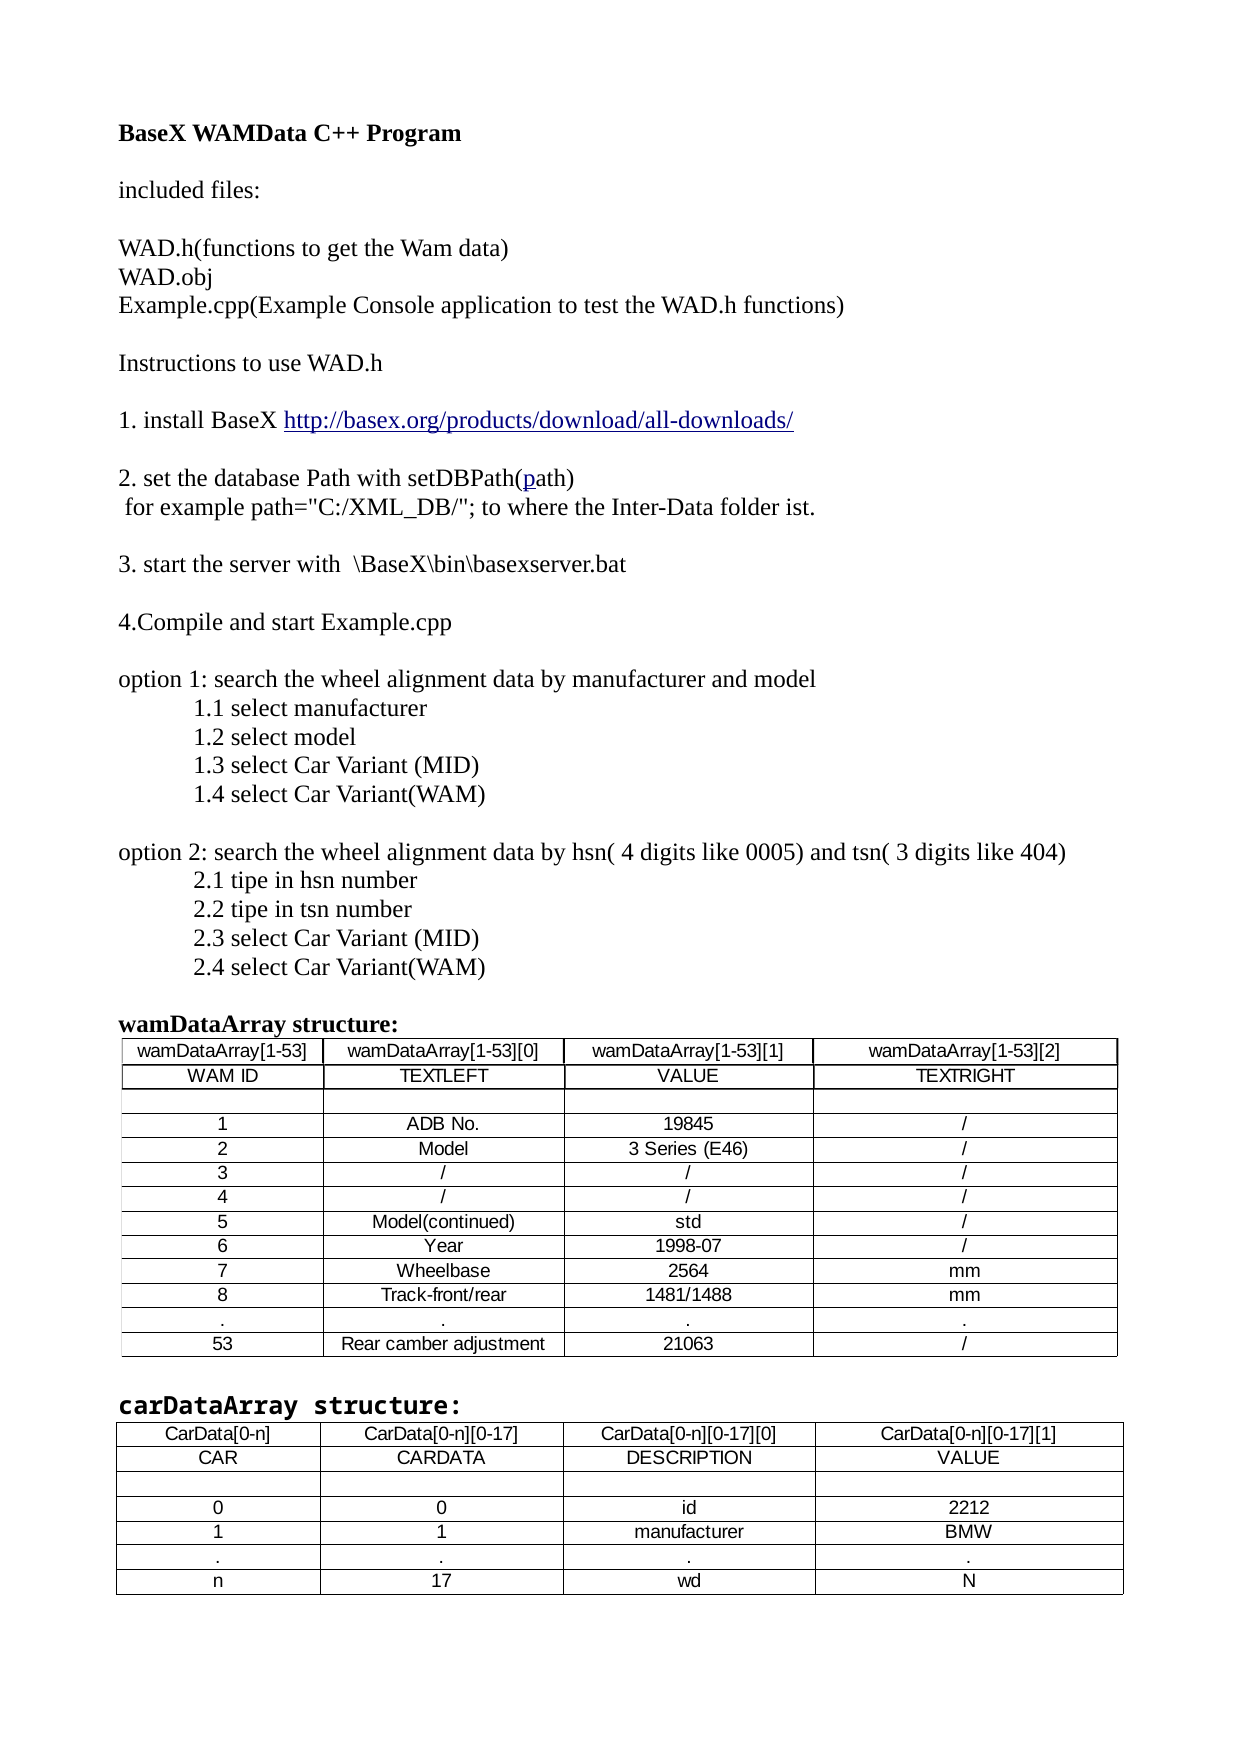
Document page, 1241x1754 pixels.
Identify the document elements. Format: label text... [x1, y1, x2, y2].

text for example path="C:/XML_DB/"; to where the Inter-Data folder ist. [118, 492, 1122, 521]
text 1.3 select Car Variant (MID) [118, 751, 1122, 779]
text 2. set the database Path with setDBPath(path) [118, 463, 1122, 492]
text wamDataArray structure: [118, 1009, 1122, 1038]
text option 1: search the wheel alignment data by manufacturer and model [118, 664, 1122, 693]
text 4.Compile and start Example.cpp [118, 607, 1122, 636]
text 2.1 tipe in hsn number [118, 866, 1122, 894]
text 1.1 select manufacturer [118, 693, 1122, 722]
text option 2: search the wheel alignment data by hsn( 4 digits like 0005) and tsn( 3 digits like 404) [118, 837, 1122, 866]
text 1.4 select Car Variant(WAM) [118, 779, 1122, 808]
text 2.3 select Car Variant (MID) [118, 923, 1122, 952]
text BaseX WAMData C++ Program [118, 118, 1122, 147]
text carDataArray structure: [118, 1388, 1122, 1422]
text 1.2 select model [118, 722, 1122, 751]
text included files: [118, 176, 1122, 204]
text WAD.obj [118, 262, 1122, 291]
text 2.2 tipe in tsn number [118, 894, 1122, 923]
text Example.cpp(Example Console application to test the WAD.h functions) [118, 291, 1122, 319]
text Instructions to use WAD.h [118, 348, 1122, 377]
text 2.4 select Car Variant(WAM) [118, 952, 1122, 981]
text 1. install BaseX http://basex.org/products/download/all-downloads/ [118, 406, 1122, 434]
text WAD.h(functions to get the Wam data) [118, 233, 1122, 262]
text 3. start the server with \BaseX\bin\basexserver.bat [118, 549, 1122, 578]
